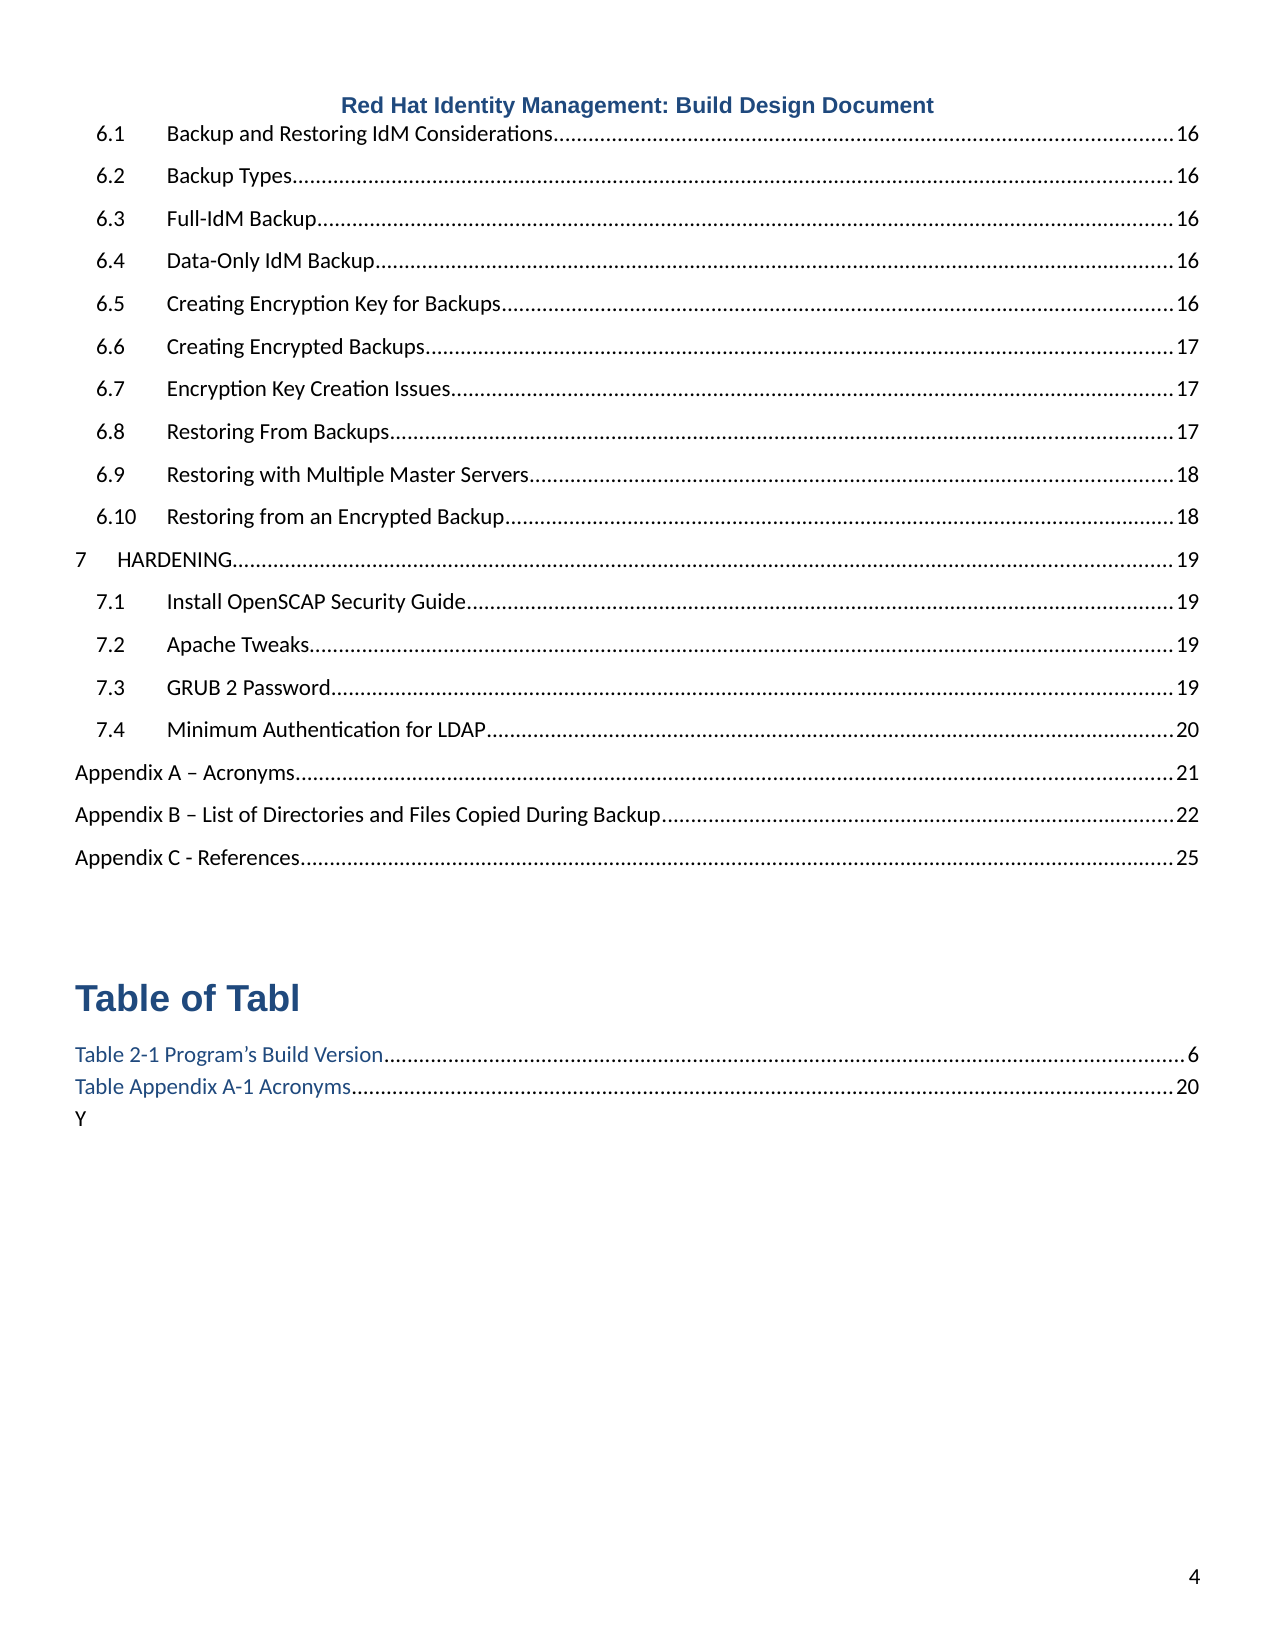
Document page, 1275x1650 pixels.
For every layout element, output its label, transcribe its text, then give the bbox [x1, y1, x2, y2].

text 6.4 Data-Only IdM Backup 16 [96, 247, 1200, 275]
text 6.10 Restoring from an Encrypted Backup 18 [96, 502, 1200, 530]
text 7.2 Apache Tweaks 19 [96, 630, 1200, 658]
text 7 HARDENING 19 [75, 545, 1200, 573]
subtitle Table of Tabl [75, 976, 1200, 1019]
text 6.6 Creating Encrypted Backups 17 [96, 332, 1200, 360]
text 7.3 GRUB 2 Password 19 [96, 673, 1200, 701]
text Table Appendix A-1 Acronyms 20 [75, 1072, 1200, 1100]
text Appendix A – Acronyms 21 [75, 758, 1200, 786]
text Appendix C - References 25 [75, 843, 1200, 871]
text 6.5 Creating Encryption Key for Backups 16 [96, 289, 1200, 317]
text Table 2-1 Program’s Build Version 6 [75, 1040, 1200, 1068]
text 6.1 Backup and Restoring IdM Considerations 16 [96, 119, 1200, 147]
text 6.2 Backup Types 16 [96, 161, 1200, 189]
text 6.8 Restoring From Backups 17 [96, 417, 1200, 445]
text 7.4 Minimum Authentication for LDAP 20 [96, 715, 1200, 743]
text Appendix B – List of Directories and Files Copied During Backup 22 [75, 801, 1200, 828]
text 7.1 Install OpenSCAP Security Guide 19 [96, 587, 1200, 616]
text 6.3 Full-IdM Backup 16 [96, 204, 1200, 232]
text Y [75, 1104, 1200, 1132]
text 6.7 Encryption Key Creation Issues 17 [96, 374, 1200, 402]
text 6.9 Restoring with Multiple Master Servers 18 [96, 460, 1200, 488]
